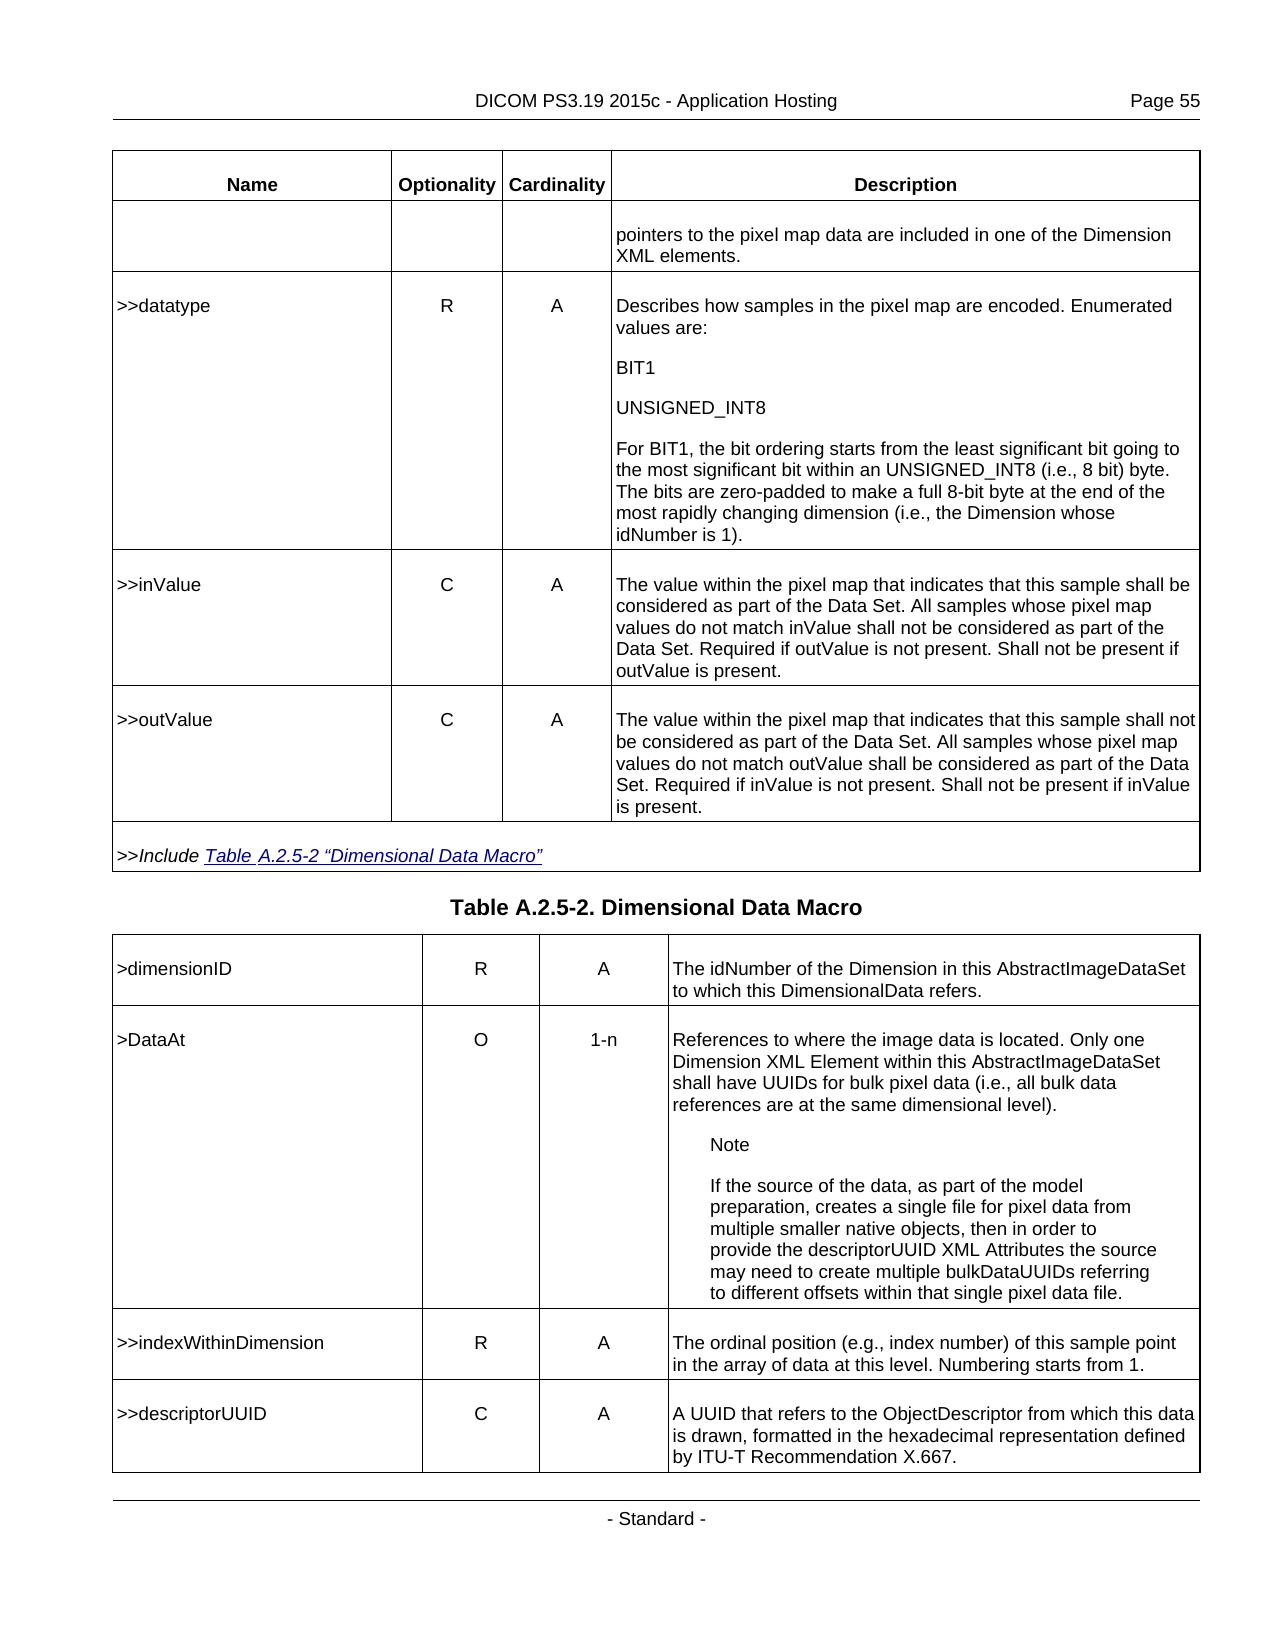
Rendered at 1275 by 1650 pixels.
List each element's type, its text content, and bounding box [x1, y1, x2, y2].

table_cell C [392, 686, 502, 821]
table_cell >>inValue [113, 550, 391, 685]
table_cell >>outValue [113, 686, 391, 821]
table_cell >DataAt [113, 1006, 422, 1308]
table_cell The ordinal position (e.g., index number) of this sample point in the array of data at this level. Numbering starts from 1. [669, 1309, 1199, 1379]
table_cell C [423, 1380, 539, 1472]
table_cell >>indexWithinDimension [113, 1309, 422, 1379]
table_cell [392, 201, 502, 271]
table_cell >>datatype [113, 272, 391, 549]
table_cell [503, 201, 611, 271]
table_header The idNumber of the Dimension in this AbstractImageDataSet to which this DimensionalData refers. [669, 935, 1199, 1005]
table_cell pointers to the pixel map data are included in one of the Dimension XML elements. [612, 201, 1199, 271]
table_cell A [503, 550, 611, 685]
table_cell 1-n [540, 1006, 668, 1308]
table_cell R [423, 1309, 539, 1379]
table_cell O [423, 1006, 539, 1308]
table_header A [540, 935, 668, 1005]
table_header Description [612, 151, 1199, 200]
table_cell A [503, 686, 611, 821]
table_cell The value within the pixel map that indicates that this sample shall be considered as part of the Data Set. All samples whose pixel map values do not match inValue shall not be considered as part of the Data Set. Required if outValue is not present. Shall not be present if outValue is present. [612, 550, 1199, 685]
table_cell >>descriptorUUID [113, 1380, 422, 1472]
table_header Optionality [392, 151, 502, 200]
table_cell >>Include Table A.2.5-2 “Dimensional Data Macro” [113, 822, 1199, 871]
table_header >dimensionID [113, 935, 422, 1005]
table_cell C [392, 550, 502, 685]
table_cell [113, 201, 391, 271]
table_header R [423, 935, 539, 1005]
table_cell A [540, 1309, 668, 1379]
table_cell A [503, 272, 611, 549]
table_cell The value within the pixel map that indicates that this sample shall not be considered as part of the Data Set. All samples whose pixel map values do not match outValue shall be considered as part of the Data Set. Required if inValue is not present. Shall not be present if inValue is present. [612, 686, 1199, 821]
table_cell Describes how samples in the pixel map are encoded. Enumerated values are: BIT1 UNSIGNED_INT8 For BIT1, the bit ordering starts from the least significant bit going to the most significant bit within an UNSIGNED_INT8 (i.e., 8 bit) byte. The bits are zero-padded to make a full 8-bit byte at the end of the most rapidly changing dimension (i.e., the Dimension whose idNumber is 1). [612, 272, 1199, 549]
table_cell A [540, 1380, 668, 1472]
table_header Cardinality [503, 151, 611, 200]
table_cell R [392, 272, 502, 549]
table_header Name [113, 151, 391, 200]
table_cell References to where the image data is located. Only one Dimension XML Element within this AbstractImageDataSet shall have UUIDs for bulk pixel data (i.e., all bulk data references are at the same dimensional level). Note If the source of the data, as part of the model preparation, creates a single file for pixel data from multiple smaller native objects, then in order to provide the descriptorUUID XML Attributes the source may need to create multiple bulkDataUUIDs referring to different offsets within that single pixel data file. [669, 1006, 1199, 1308]
text Table A.2.5-2. Dimensional Data Macro [112, 894, 1200, 920]
table_cell A UUID that refers to the ObjectDescriptor from which this data is drawn, formatted in the hexadecimal representation defined by ITU-T Recommendation X.667. [669, 1380, 1199, 1472]
